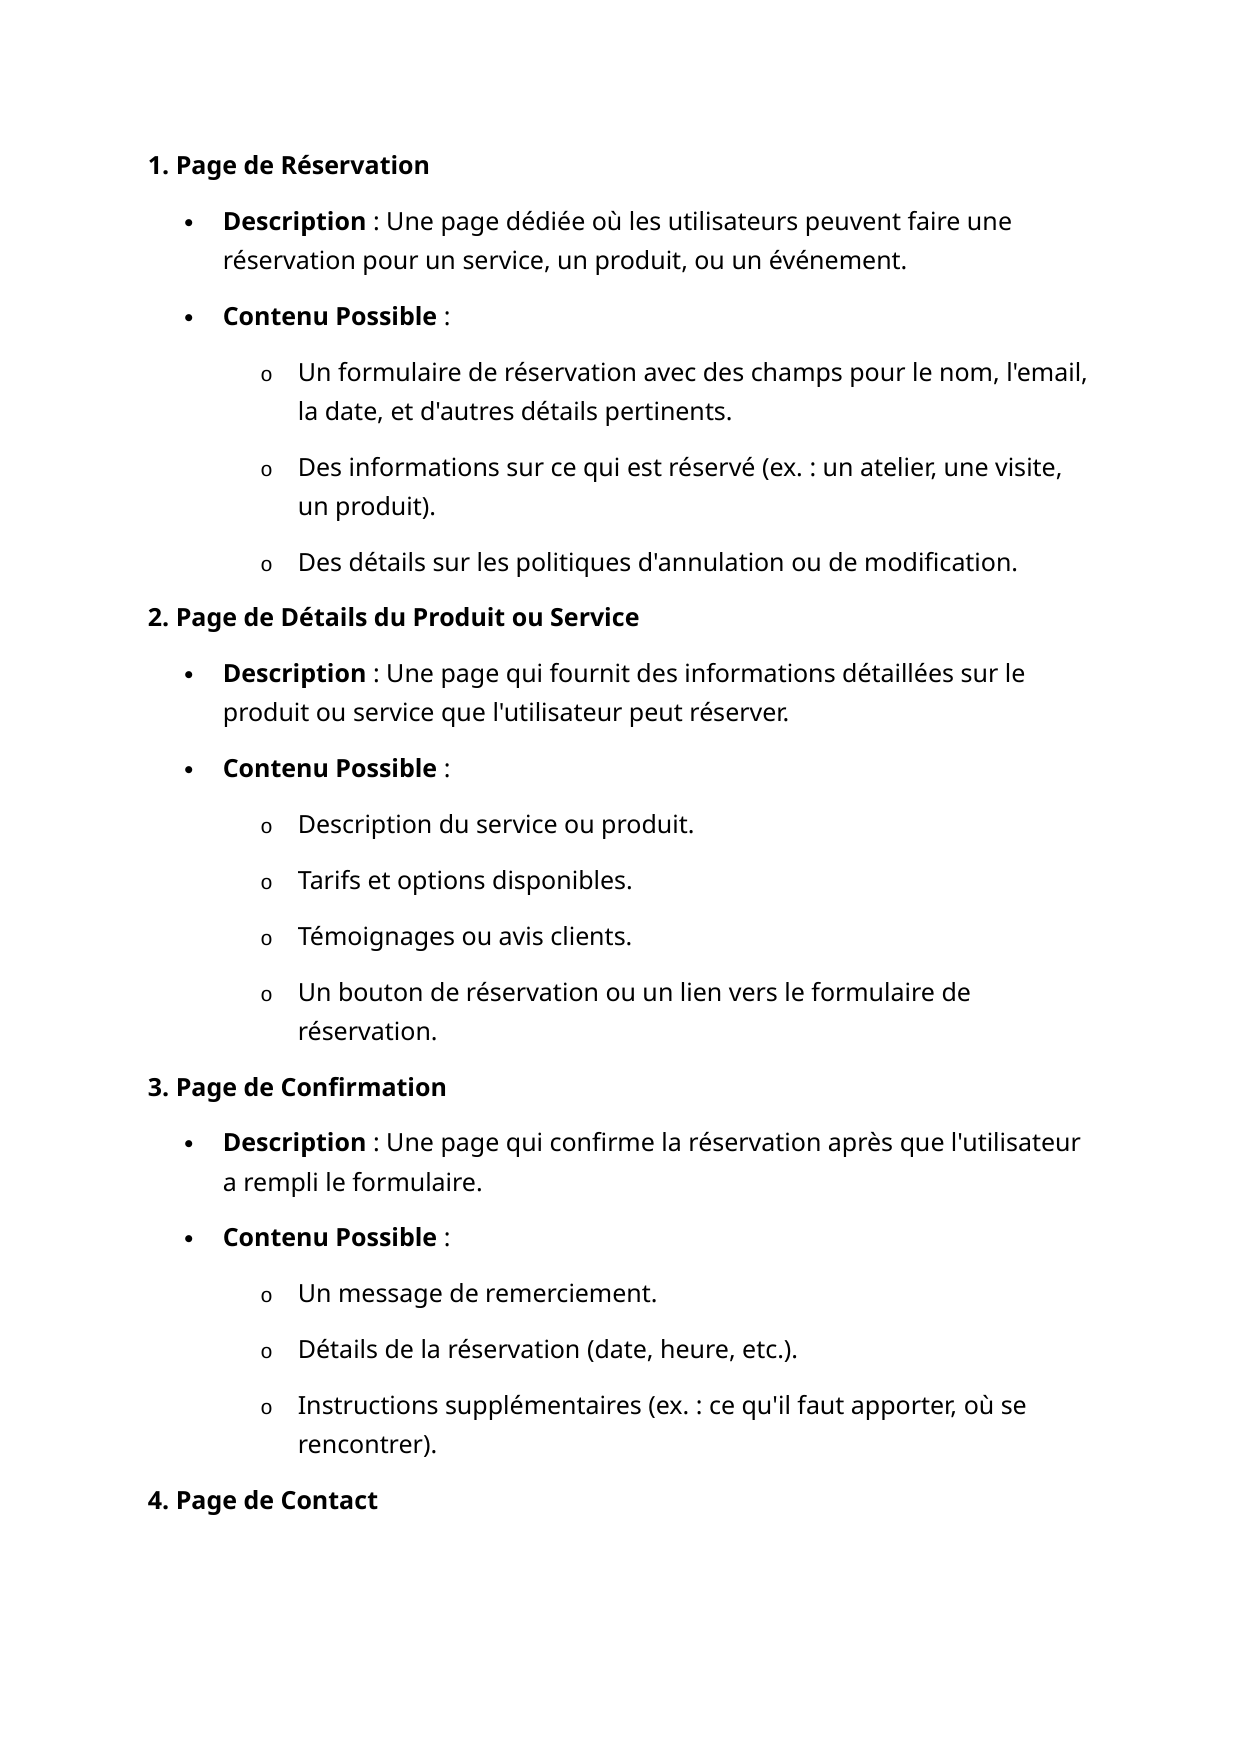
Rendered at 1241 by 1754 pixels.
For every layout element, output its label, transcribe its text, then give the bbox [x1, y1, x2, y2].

list Des détails sur les politiques d'annulation ou de modification. [260, 544, 1093, 578]
list Contenu Possible : [185, 1220, 1093, 1254]
text 2. Page de Détails du Produit ou Service [148, 600, 1093, 634]
list Contenu Possible : [185, 298, 1093, 332]
list Description : Une page qui confirme la réservation après que l'utilisateur a rempli le formulaire. [185, 1125, 1093, 1198]
text 4. Page de Contact [148, 1483, 1093, 1517]
list Un formulaire de réservation avec des champs pour le nom, l'email, la date, et d'autres détails pertinents. [260, 354, 1093, 427]
list Description : Une page qui fournit des informations détaillées sur le produit ou service que l'utilisateur peut réserver. [185, 656, 1093, 729]
list Instructions supplémentaires (ex. : ce qu'il faut apporter, où se rencontrer). [260, 1388, 1093, 1461]
text 3. Page de Confirmation [148, 1069, 1093, 1103]
list Un bouton de réservation ou un lien vers le formulaire de réservation. [260, 974, 1093, 1047]
list Description du service ou produit. [260, 807, 1093, 841]
list Des informations sur ce qui est réservé (ex. : un atelier, une visite, un produit). [260, 449, 1093, 522]
list Détails de la réservation (date, heure, etc.). [260, 1332, 1093, 1366]
list Témoignages ou avis clients. [260, 918, 1093, 952]
list Un message de remerciement. [260, 1276, 1093, 1310]
list Tarifs et options disponibles. [260, 863, 1093, 897]
list Description : Une page dédiée où les utilisateurs peuvent faire une réservation pour un service, un produit, ou un événement. [185, 203, 1093, 277]
text 1. Page de Réservation [148, 148, 1093, 182]
list Contenu Possible : [185, 751, 1093, 785]
